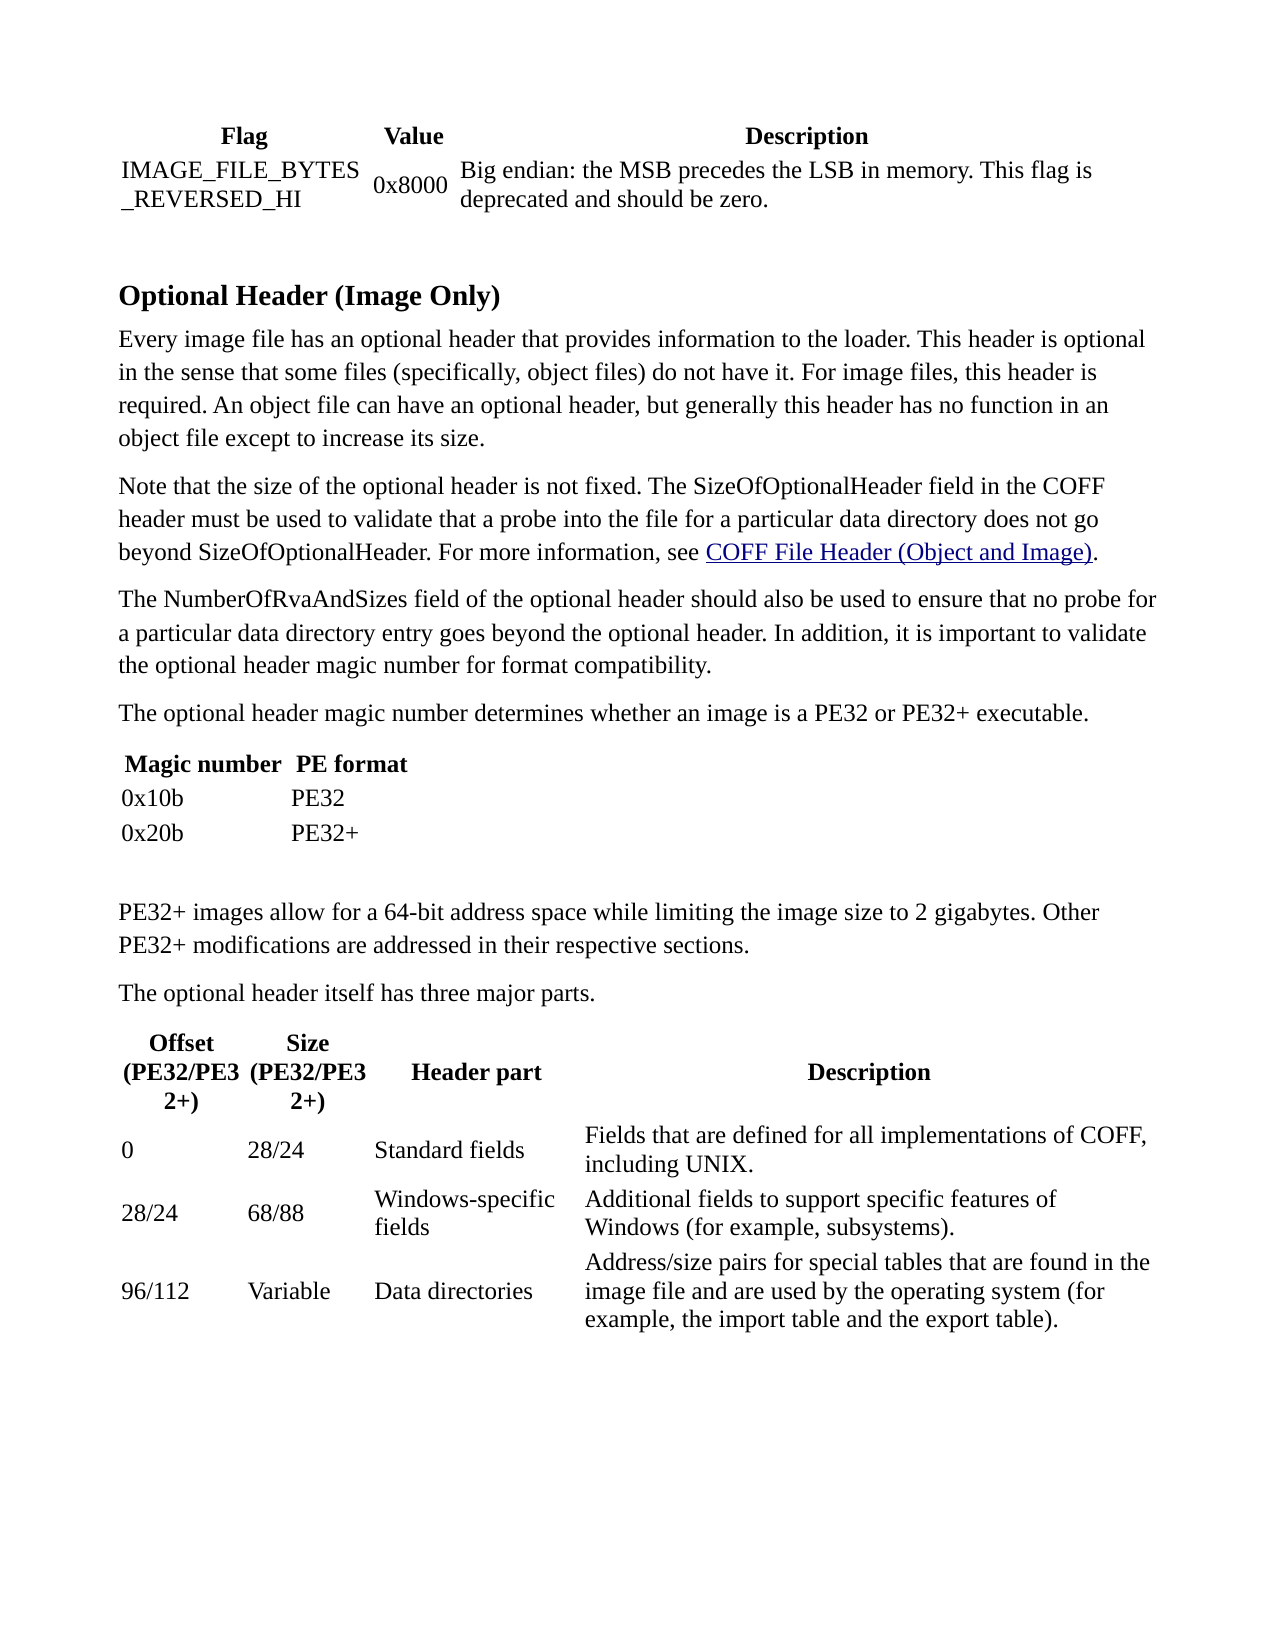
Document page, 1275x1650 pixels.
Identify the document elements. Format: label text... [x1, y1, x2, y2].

table_cell PE32+ [288, 815, 416, 849]
table_cell Fields that are defined for all implementations of COFF, including UNIX. [582, 1118, 1157, 1181]
table_cell PE32 [288, 780, 416, 815]
text The optional header magic number determines whether an image is a PE32 or PE32+ executable. [118, 698, 1157, 727]
table_cell 0x10b [118, 780, 288, 815]
table_cell Address/size pairs for special tables that are found in the image file and are used by the operating system (for example, the import table and the export table). [582, 1244, 1157, 1336]
table_header Size (PE32/PE32+) [244, 1025, 371, 1117]
text The NumberOfRvaAndSizes field of the optional header should also be used to ensure that no probe for a particular data directory entry goes beyond the optional header. In addition, it is important to validate the optional header magic number for format compatibility. [118, 584, 1157, 679]
table_header Offset (PE32/PE32+) [118, 1025, 244, 1117]
table_cell 0 [118, 1118, 244, 1181]
table_header PE format [288, 746, 416, 780]
table_cell Big endian: the MSB precedes the LSB in memory. This flag is deprecated and should be zero. [457, 153, 1157, 216]
table_cell 0x20b [118, 815, 288, 849]
table_cell 0x8000 [370, 153, 457, 216]
table_cell Windows-specific fields [371, 1181, 582, 1244]
subtitle Optional Header (Image Only) [118, 278, 1157, 312]
text The optional header itself has three major parts. [118, 978, 1157, 1007]
table_cell 28/24 [244, 1118, 371, 1181]
table_header Magic number [118, 746, 288, 780]
table_cell 96/112 [118, 1244, 244, 1336]
table_header Value [370, 118, 457, 153]
table_cell 68/88 [244, 1181, 371, 1244]
text Every image file has an optional header that provides information to the loader. This header is optional in the sense that some files (specifically, object files) do not have it. For image files, this header is required. An object file can have an optional header, but generally this header has no function in an object file except to increase its size. [118, 324, 1157, 452]
table_cell IMAGE_FILE_BYTES_REVERSED_HI [118, 153, 370, 216]
table_header Flag [118, 118, 370, 153]
text Note that the size of the optional header is not fixed. The SizeOfOptionalHeader field in the COFF header must be used to validate that a probe into the file for a particular data directory does not go beyond SizeOfOptionalHeader. For more information, see COFF File Header (Object and Image). [118, 471, 1157, 566]
table_header Description [457, 118, 1157, 153]
table_header Description [582, 1025, 1157, 1117]
table_cell Data directories [371, 1244, 582, 1336]
table_cell Standard fields [371, 1118, 582, 1181]
table_cell Additional fields to support specific features of Windows (for example, subsystems). [582, 1181, 1157, 1244]
table_cell Variable [244, 1244, 371, 1336]
table_cell 28/24 [118, 1181, 244, 1244]
text PE32+ images allow for a 64-bit address space while limiting the image size to 2 gigabytes. Other PE32+ modifications are addressed in their respective sections. [118, 897, 1157, 959]
table_header Header part [371, 1025, 582, 1117]
